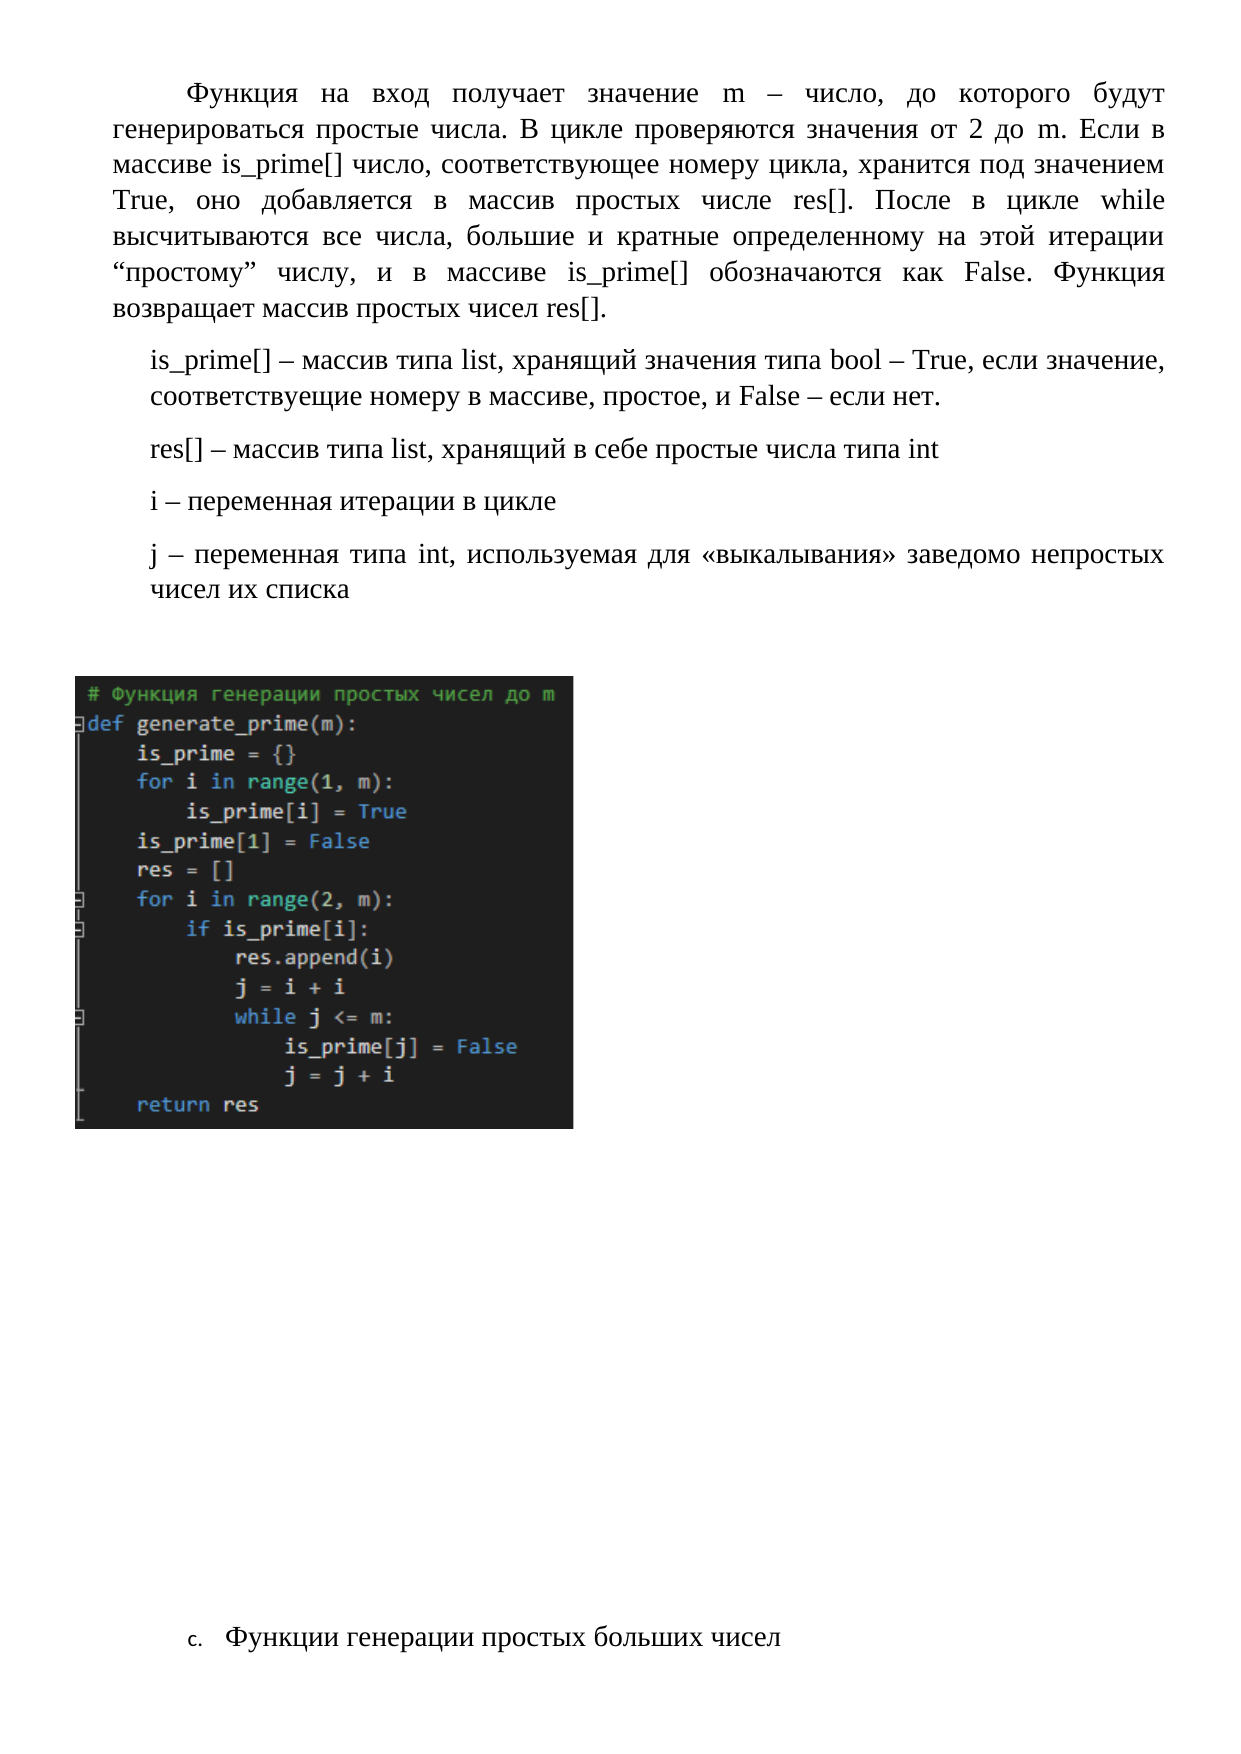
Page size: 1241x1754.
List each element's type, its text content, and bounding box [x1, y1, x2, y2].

text res[] – массив типа list, хранящий в себе простые числа типа int [150, 431, 1165, 464]
text Функция на вход получает значение m – число, до которого будут генерироваться простые числа. В цикле проверяются значения от 2 до m. Если в массиве is_prime[] число, соответствующее номеру цикла, хранится под значением True, оно добавляется в массив простых числе res[]. После в цикле while высчитываются все числа, большие и кратные определенному на этой итерации “простому” числу, и в массиве is_prime[] обозначаются как False. Функция возвращает массив простых чисел res[]. [112, 75, 1165, 323]
list Функции генерации простых больших чисел [187, 1619, 1165, 1653]
text j – переменная типа int, используемая для «выкалывания» заведомо непростых чисел их списка [150, 536, 1165, 605]
text is_prime[] – массив типа list, хранящий значения типа bool – True, если значение, соответствуещие номеру в массиве, простое, и False – если нет. [150, 342, 1165, 412]
text i – переменная итерации в цикле [150, 483, 1165, 517]
